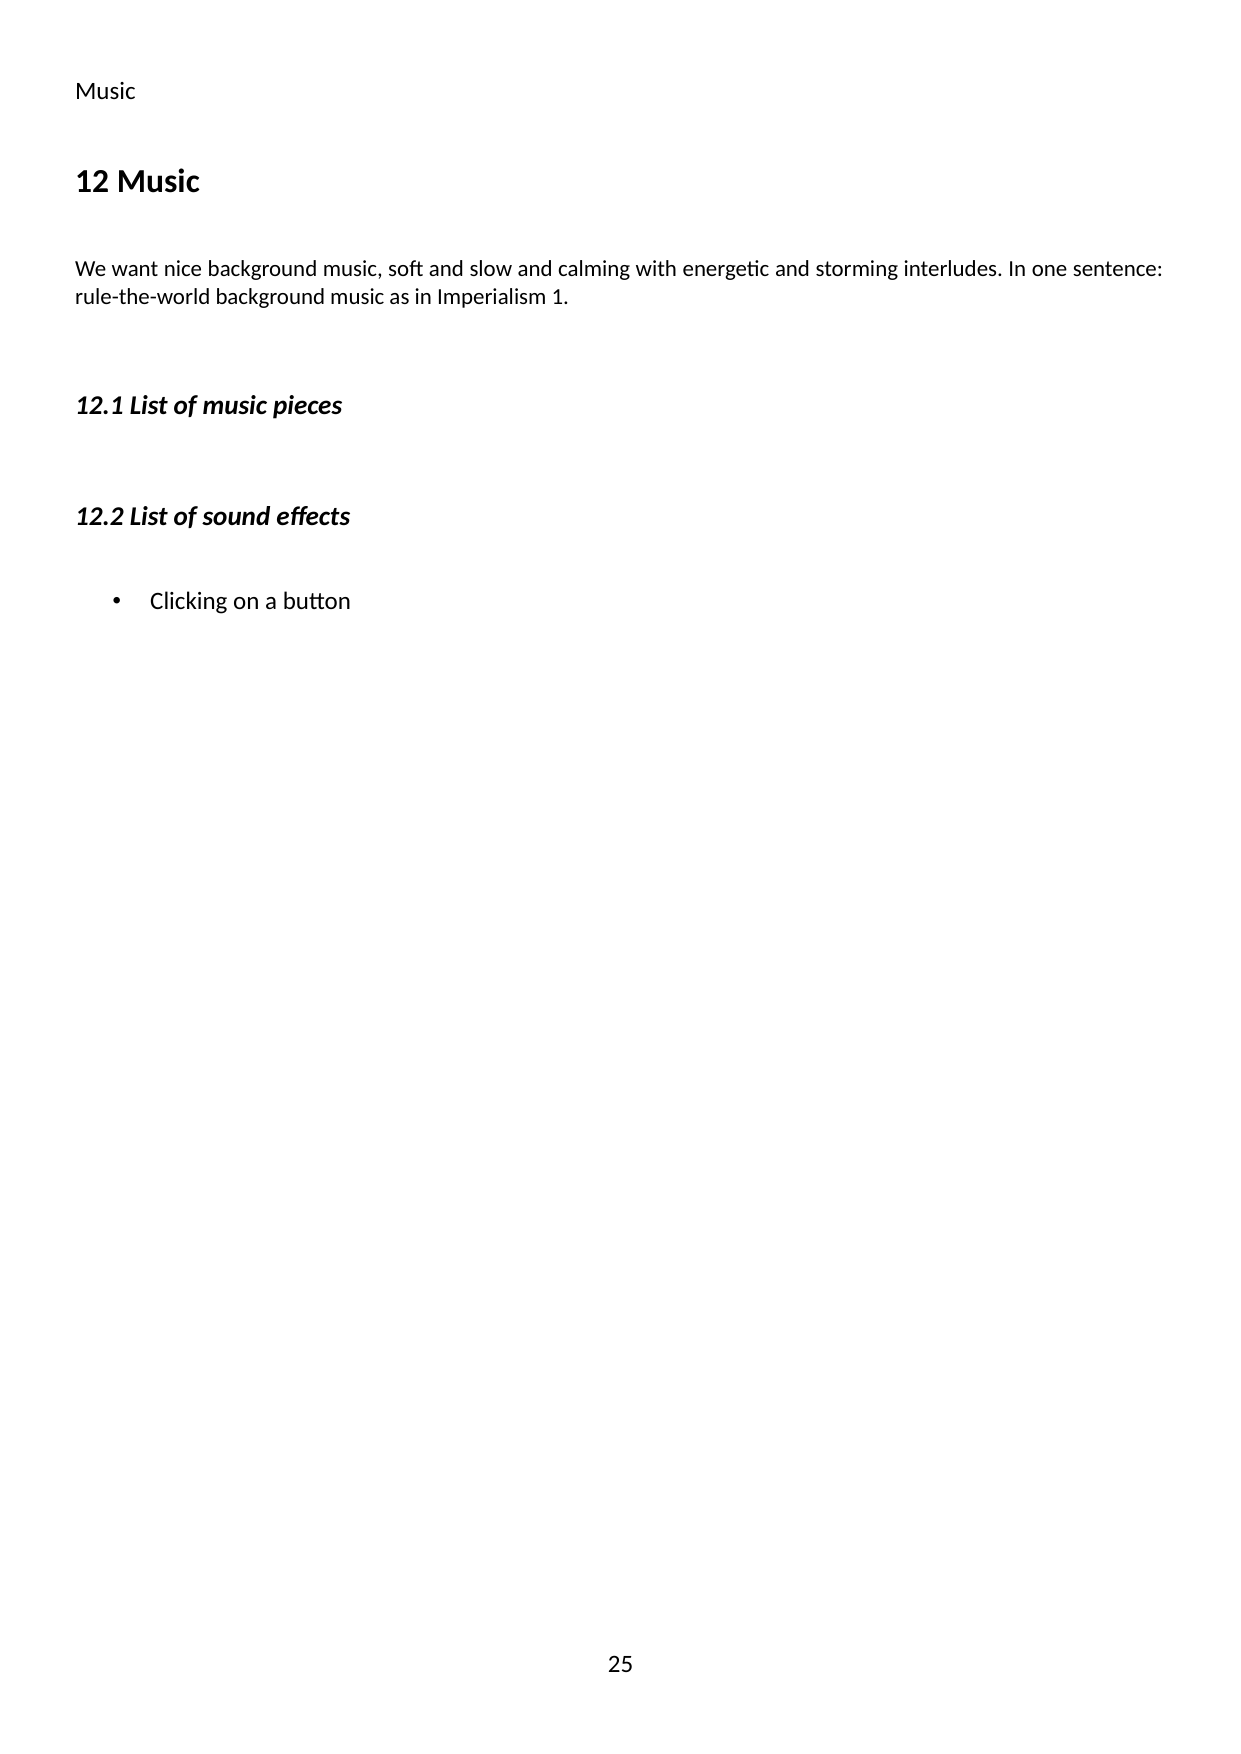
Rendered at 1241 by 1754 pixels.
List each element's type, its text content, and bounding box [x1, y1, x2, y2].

subtitle Music [75, 160, 1166, 201]
text We want nice background music, soft and slow and calming with energetic and storming interludes. In one sentence: rule-the-world background music as in Imperialism 1. [75, 254, 1166, 310]
subtitle List of music pieces [75, 388, 1166, 421]
subtitle List of sound effects [75, 499, 1166, 532]
list Clicking on a button [112, 585, 1166, 616]
